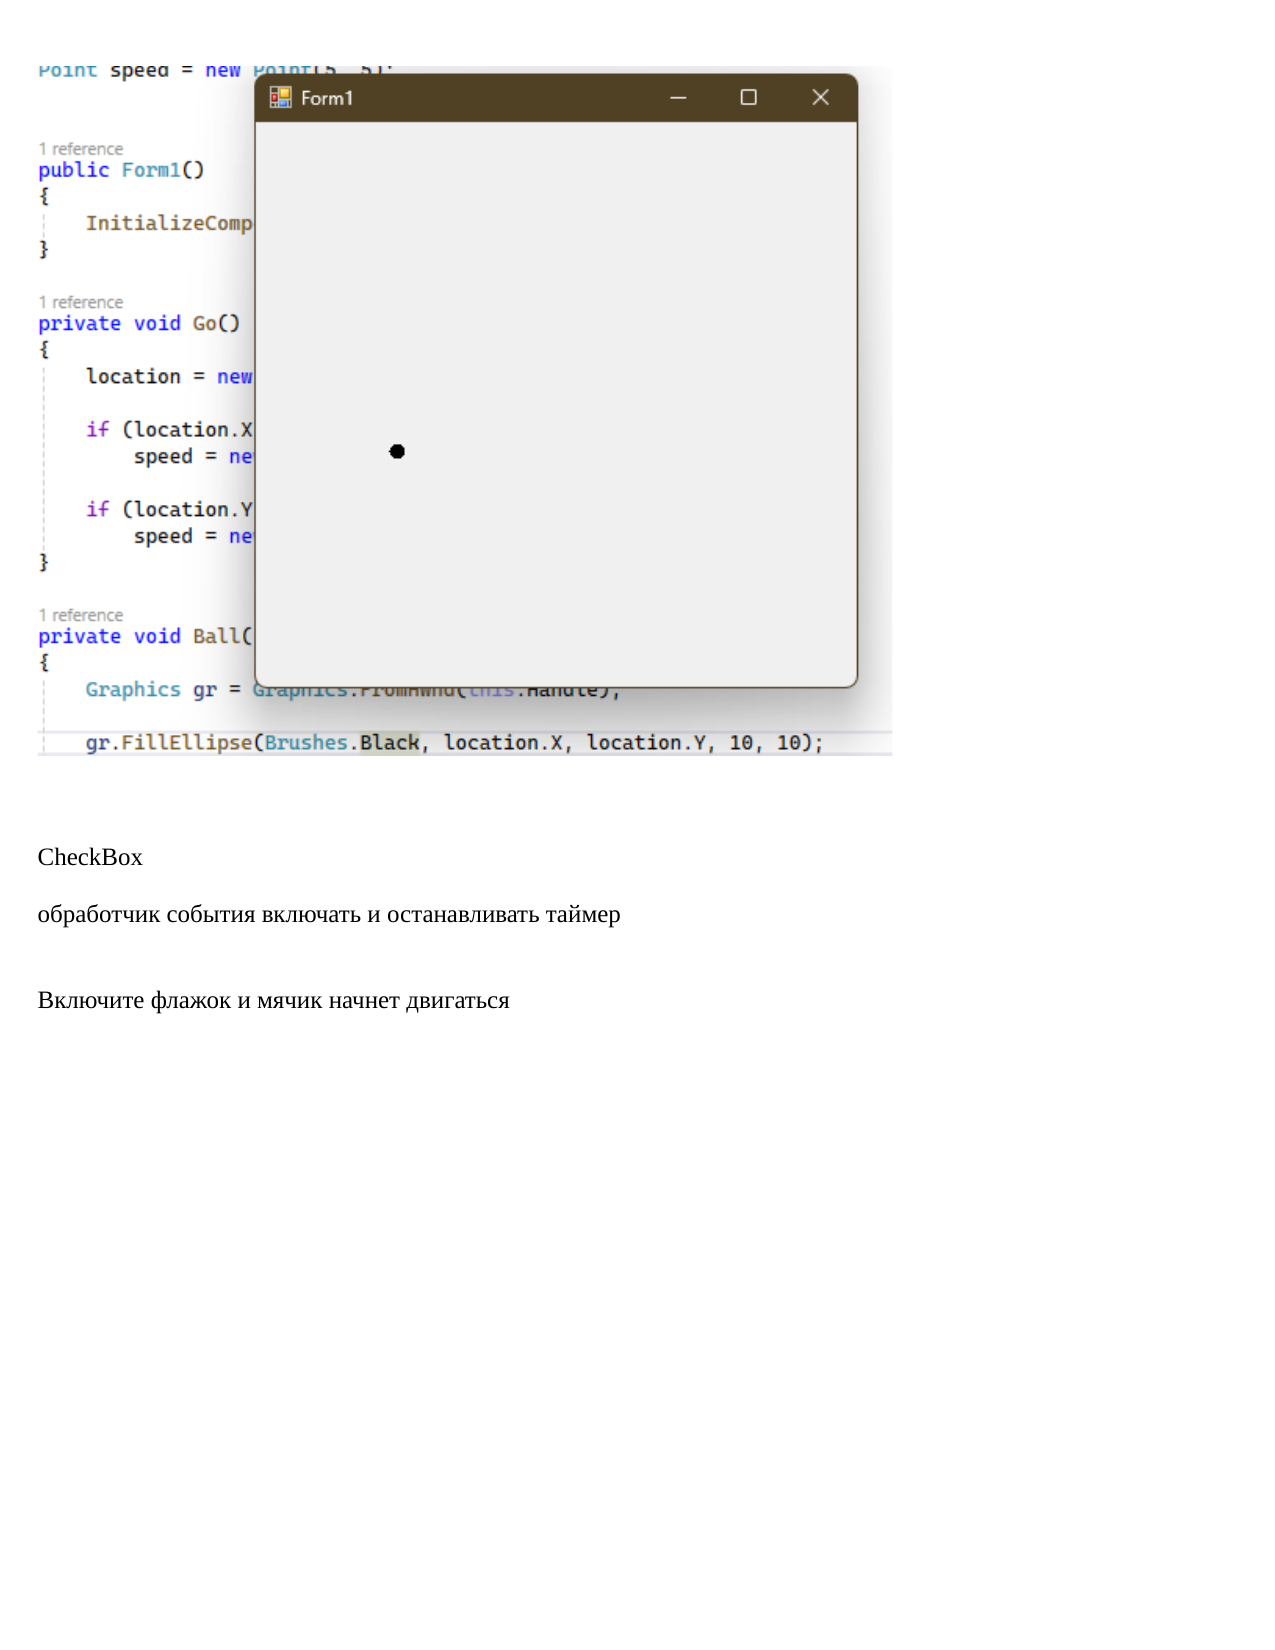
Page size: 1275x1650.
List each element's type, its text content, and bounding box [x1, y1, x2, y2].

picture [37, 66, 893, 756]
text обработчик события включать и останавливать таймер [37, 899, 1237, 928]
text CheckBox [37, 842, 1237, 870]
text Включите флажок и мячик начнет двигаться [37, 985, 1237, 1014]
